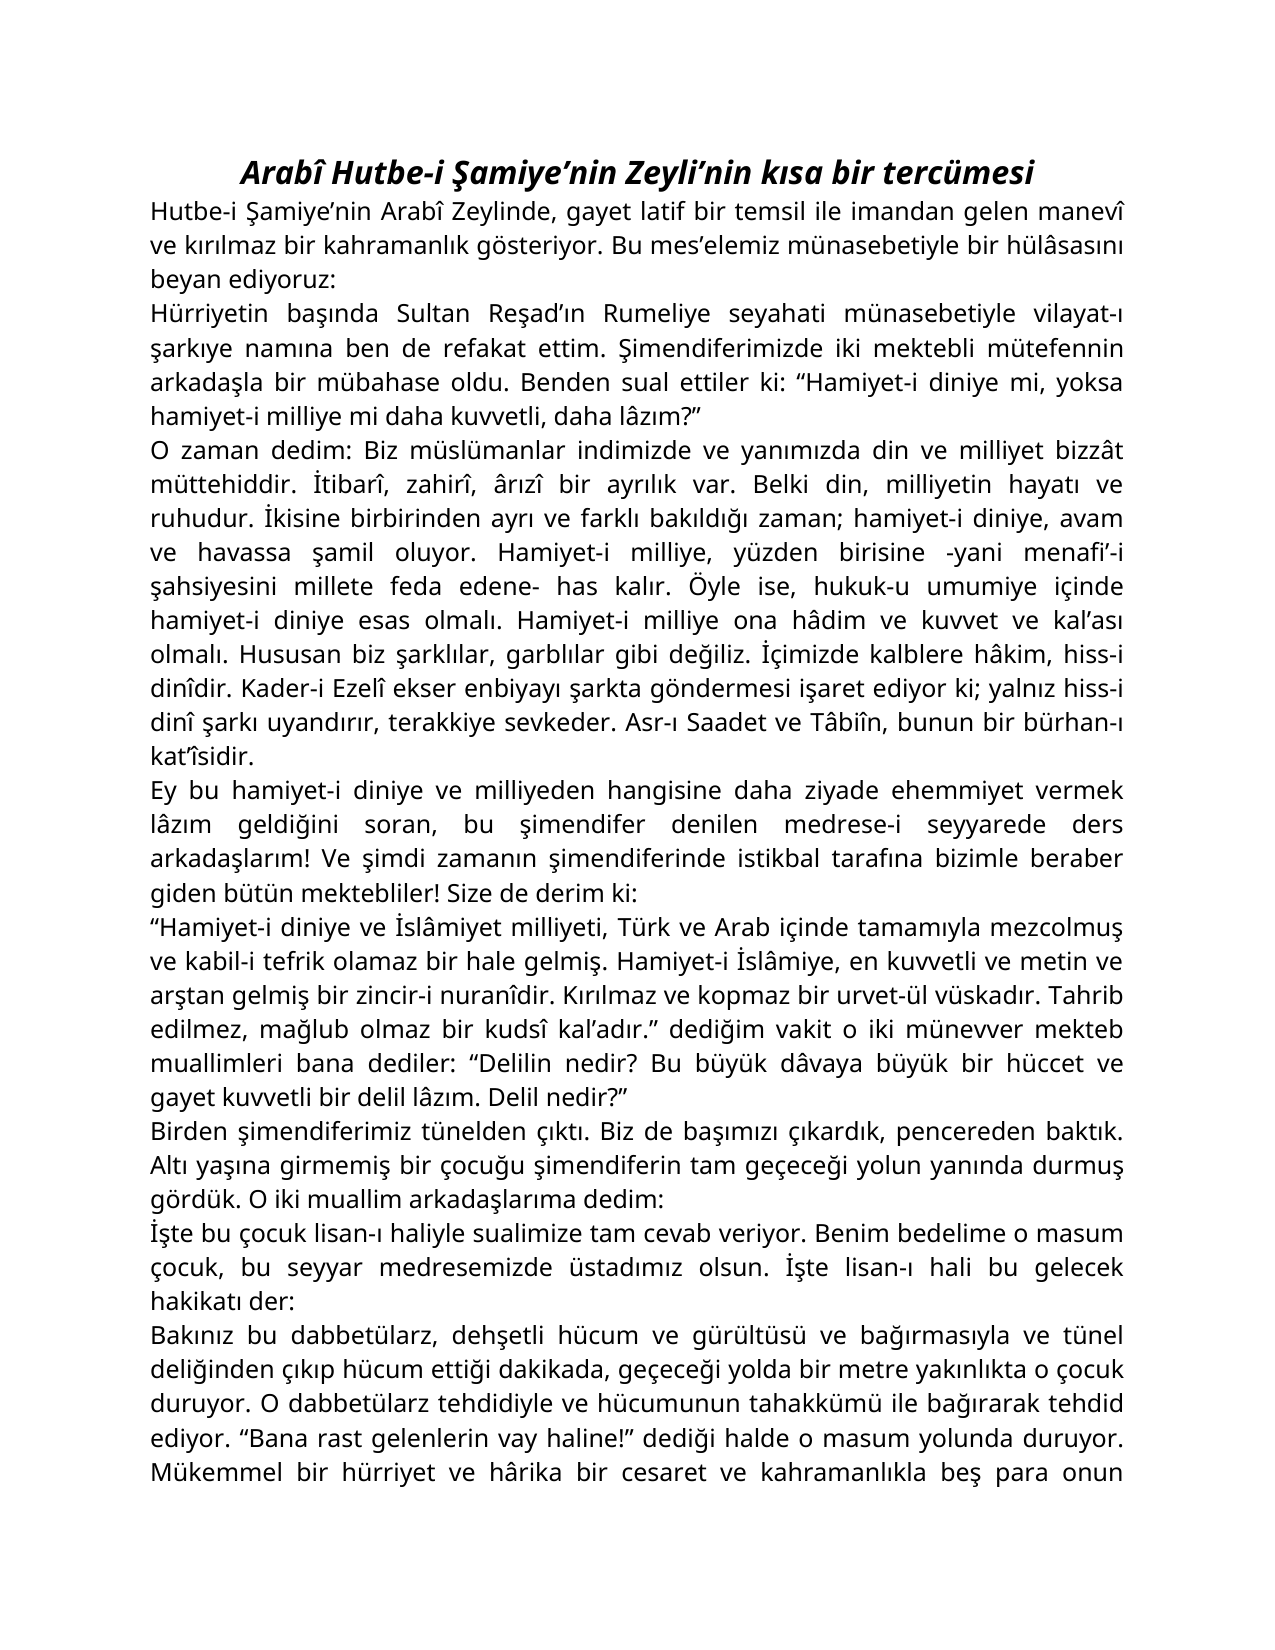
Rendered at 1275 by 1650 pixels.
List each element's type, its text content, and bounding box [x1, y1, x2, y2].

text Birden şimendiferimiz tünelden çıktı. Biz de başımızı çıkardık, pencereden baktık. Altı yaşına girmemiş bir çocuğu şimendiferin tam geçeceği yolun yanında durmuş gördük. O iki muallim arkadaşlarıma dedim: [150, 1114, 1125, 1216]
text “Hamiyet-i diniye ve İslâmiyet milliyeti, Türk ve Arab içinde tamamıyla mezcolmuş ve kabil-i tefrik olamaz bir hale gelmiş. Hamiyet-i İslâmiye, en kuvvetli ve metin ve arştan gelmiş bir zincir-i nuranîdir. Kırılmaz ve kopmaz bir urvet-ül vüskadır. Tahrib edilmez, mağlub olmaz bir kudsî kal’adır.” dediğim vakit o iki münevver mekteb muallimleri bana dediler: “Delilin nedir? Bu büyük dâvaya büyük bir hüccet ve gayet kuvvetli bir delil lâzım. Delil nedir?” [150, 909, 1125, 1114]
text Hürriyetin başında Sultan Reşad’ın Rumeliye seyahati münasebetiyle vilayat-ı şarkıye namına ben de refakat ettim. Şimendiferimizde iki mektebli mütefennin arkadaşla bir mübahase oldu. Benden sual ettiler ki: “Hamiyet-i diniye mi, yoksa hamiyet-i milliye mi daha kuvvetli, daha lâzım?” [150, 296, 1125, 432]
text Bakınız bu dabbetülarz, dehşetli hücum ve gürültüsü ve bağırmasıyla ve tünel deliğinden çıkıp hücum ettiği dakikada, geçeceği yolda bir metre yakınlıkta o çocuk duruyor. O dabbetülarz tehdidiyle ve hücumunun tahakkümü ile bağırarak tehdid ediyor. “Bana rast gelenlerin vay haline!” dediği halde o masum yolunda duruyor. Mükemmel bir hürriyet ve hârika bir cesaret ve kahramanlıkla beş para onun [150, 1318, 1125, 1488]
subtitle Arabî Hutbe-i Şamiye’nin Zeyli’nin kısa bir tercümesi [150, 150, 1125, 194]
text İşte bu çocuk lisan-ı haliyle sualimize tam cevab veriyor. Benim bedelime o masum çocuk, bu seyyar medresemizde üstadımız olsun. İşte lisan-ı hali bu gelecek hakikatı der: [150, 1216, 1125, 1318]
text Hutbe-i Şamiye’nin Arabî Zeylinde, gayet latif bir temsil ile imandan gelen manevî ve kırılmaz bir kahramanlık gösteriyor. Bu mes’elemiz münasebetiyle bir hülâsasını beyan ediyoruz: [150, 194, 1125, 296]
text Ey bu hamiyet-i diniye ve milliyeden hangisine daha ziyade ehemmiyet vermek lâzım geldiğini soran, bu şimendifer denilen medrese-i seyyarede ders arkadaşlarım! Ve şimdi zamanın şimendiferinde istikbal tarafına bizimle beraber giden bütün mektebliler! Size de derim ki: [150, 773, 1125, 909]
text O zaman dedim: Biz müslümanlar indimizde ve yanımızda din ve milliyet bizzât müttehiddir. İtibarî, zahirî, ârızî bir ayrılık var. Belki din, milliyetin hayatı ve ruhudur. İkisine birbirinden ayrı ve farklı bakıldığı zaman; hamiyet-i diniye, avam ve havassa şamil oluyor. Hamiyet-i milliye, yüzden birisine -yani menafi’-i şahsiyesini millete feda edene- has kalır. Öyle ise, hukuk-u umumiye içinde hamiyet-i diniye esas olmalı. Hamiyet-i milliye ona hâdim ve kuvvet ve kal’ası olmalı. Hususan biz şarklılar, garblılar gibi değiliz. İçimizde kalblere hâkim, hiss-i dinîdir. Kader-i Ezelî ekser enbiyayı şarkta göndermesi işaret ediyor ki; yalnız hiss-i dinî şarkı uyandırır, terakkiye sevkeder. Asr-ı Saadet ve Tâbiîn, bunun bir bürhan-ı kat’îsidir. [150, 432, 1125, 773]
